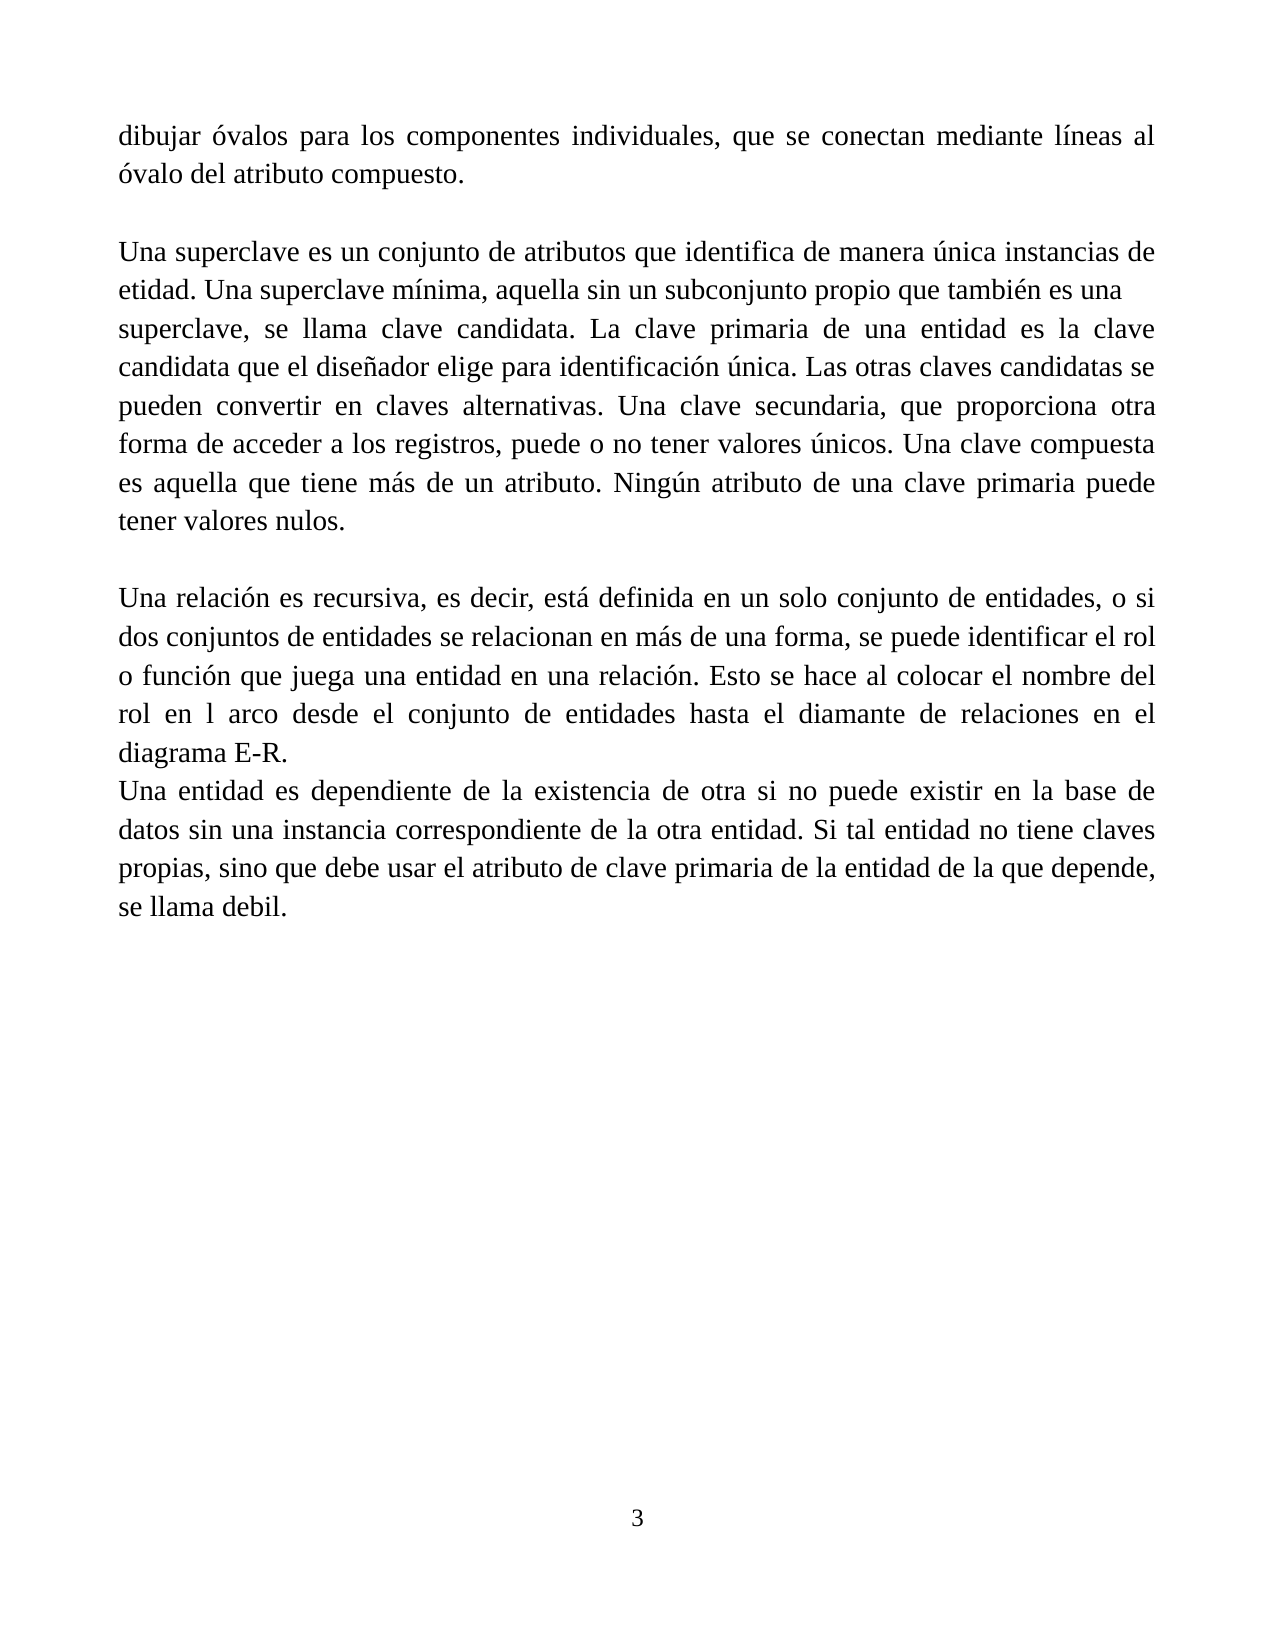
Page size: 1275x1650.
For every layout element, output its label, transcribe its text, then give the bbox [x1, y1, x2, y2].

text Una relación es recursiva, es decir, está definida en un solo conjunto de entidades, o si dos conjuntos de entidades se relacionan en más de una forma, se puede identificar el rol o función que juega una entidad en una relación. Esto se hace al colocar el nombre del rol en l arco desde el conjunto de entidades hasta el diamante de relaciones en el diagrama E-R. [118, 581, 1157, 768]
text superclave, se llama clave candidata. La clave primaria de una entidad es la clave candidata que el diseñador elige para identificación única. Las otras claves candidatas se pueden convertir en claves alternativas. Una clave secundaria, que proporciona otra forma de acceder a los registros, puede o no tener valores únicos. Una clave compuesta es aquella que tiene más de un atributo. Ningún atributo de una clave primaria puede tener valores nulos. [118, 311, 1157, 537]
text Una entidad es dependiente de la existencia de otra si no puede existir en la base de datos sin una instancia correspondiente de la otra entidad. Si tal entidad no tiene claves propias, sino que debe usar el atributo de clave primaria de la entidad de la que depende, se llama debil. [118, 773, 1157, 922]
text dibujar óvalos para los componentes individuales, que se conectan mediante líneas al óvalo del atributo compuesto. [118, 118, 1157, 190]
text Una superclave es un conjunto de atributos que identifica de manera única instancias de etidad. Una superclave mínima, aquella sin un subconjunto propio que también es una [118, 234, 1157, 306]
